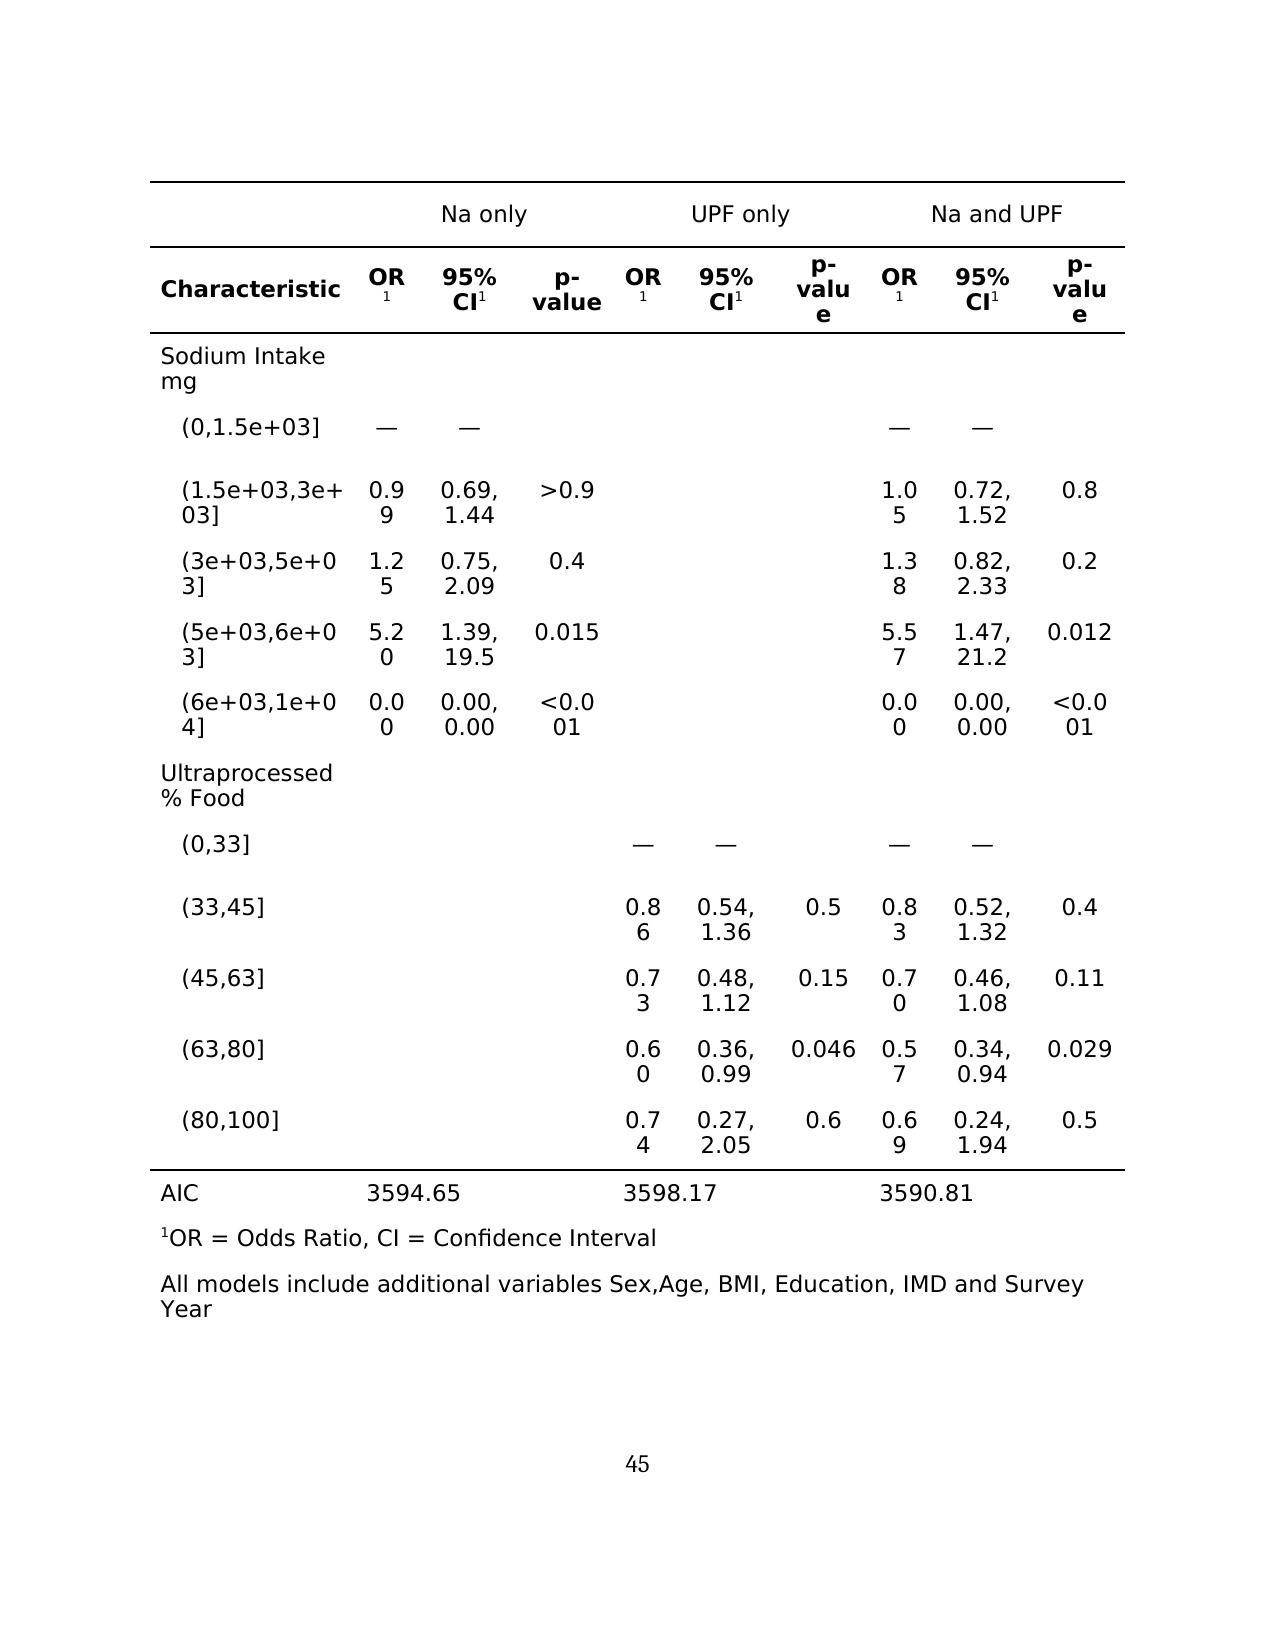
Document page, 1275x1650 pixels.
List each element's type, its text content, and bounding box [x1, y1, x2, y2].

table_cell 0.046 [778, 1027, 869, 1098]
table_cell 0.4 [1034, 885, 1125, 956]
table_cell 3598.17 [612, 1171, 869, 1216]
table_cell 0.86 [612, 885, 674, 956]
table_cell [674, 468, 778, 539]
table_cell [356, 822, 417, 885]
table_cell [521, 1098, 612, 1168]
table_cell 3590.81 [869, 1171, 1125, 1216]
table_cell <0.001 [521, 680, 612, 751]
table_cell [1034, 334, 1125, 404]
table_cell (6e+03,1e+04] [150, 680, 356, 751]
table_cell 0.73 [612, 956, 674, 1027]
table_cell [674, 751, 778, 822]
table_cell [417, 956, 521, 1027]
table_cell [674, 334, 778, 404]
table_cell (3e+03,5e+03] [150, 539, 356, 609]
table_cell 0.36, 0.99 [674, 1027, 778, 1098]
table_cell 0.029 [1034, 1027, 1125, 1098]
table_cell 1.38 [869, 539, 930, 609]
table_cell [356, 334, 417, 404]
table_cell — [417, 405, 521, 468]
table_header Na and UPF [869, 183, 1125, 246]
table_cell [521, 751, 612, 822]
table_cell [674, 405, 778, 468]
table_cell 0.015 [521, 610, 612, 680]
table_cell 1.47, 21.2 [930, 610, 1034, 680]
table_cell [356, 1027, 417, 1098]
table_cell [612, 334, 674, 404]
table_cell — [930, 405, 1034, 468]
table_cell [521, 822, 612, 885]
table_cell 0.52, 1.32 [930, 885, 1034, 956]
table_cell AIC [150, 1171, 356, 1216]
table_cell 0.00, 0.00 [417, 680, 521, 751]
table_header Na only [356, 183, 612, 246]
table_cell 3594.65 [356, 1171, 612, 1216]
table_header UPF only [612, 183, 869, 246]
table_header [150, 183, 356, 246]
table_cell OR1 [612, 248, 674, 332]
table_cell — [930, 822, 1034, 885]
table_cell 0.82, 2.33 [930, 539, 1034, 609]
table_cell [778, 680, 869, 751]
table_cell 0.46, 1.08 [930, 956, 1034, 1027]
table_cell [1034, 751, 1125, 822]
table_cell [356, 751, 417, 822]
table_cell 95% CI1 [930, 248, 1034, 332]
table_cell 0.48, 1.12 [674, 956, 778, 1027]
table_cell 95% CI1 [417, 248, 521, 332]
table_cell — [869, 822, 930, 885]
table_cell [778, 334, 869, 404]
table_cell [521, 956, 612, 1027]
table_cell [521, 334, 612, 404]
table_cell Sodium Intake mg [150, 334, 356, 404]
table_cell 0.00 [869, 680, 930, 751]
table_cell [417, 751, 521, 822]
table_cell [521, 405, 612, 468]
table_cell (80,100] [150, 1098, 356, 1168]
table_cell [356, 1098, 417, 1168]
table_cell 0.2 [1034, 539, 1125, 609]
table_cell 0.00 [356, 680, 417, 751]
table_cell p-value [521, 248, 612, 332]
table_cell 1.25 [356, 539, 417, 609]
table_cell [778, 539, 869, 609]
table_cell [612, 405, 674, 468]
table_cell 0.99 [356, 468, 417, 539]
table_cell Characteristic [150, 248, 356, 332]
table_cell — [612, 822, 674, 885]
table_cell [778, 822, 869, 885]
table_cell OR1 [869, 248, 930, 332]
table_cell 0.69, 1.44 [417, 468, 521, 539]
table_cell [674, 610, 778, 680]
table_cell (63,80] [150, 1027, 356, 1098]
table_cell [674, 539, 778, 609]
table_cell [612, 610, 674, 680]
table_cell 0.60 [612, 1027, 674, 1098]
table_cell 0.4 [521, 539, 612, 609]
table_cell [356, 956, 417, 1027]
table_cell (1.5e+03,3e+03] [150, 468, 356, 539]
table_cell 5.20 [356, 610, 417, 680]
table_cell p-value [778, 248, 869, 332]
table_cell 0.012 [1034, 610, 1125, 680]
table_cell 1OR = Odds Ratio, CI = Confidence Interval [150, 1216, 1125, 1262]
table_cell [417, 334, 521, 404]
table_cell [417, 885, 521, 956]
table_cell All models include additional variables Sex,Age, BMI, Education, IMD and Survey Year [150, 1262, 1125, 1333]
table_cell [612, 468, 674, 539]
table_cell [612, 680, 674, 751]
table_cell p-value [1034, 248, 1125, 332]
table_cell (0,1.5e+03] [150, 405, 356, 468]
table_cell 0.83 [869, 885, 930, 956]
table_cell 0.75, 2.09 [417, 539, 521, 609]
table_cell — [674, 822, 778, 885]
table_cell (45,63] [150, 956, 356, 1027]
table_cell [1034, 405, 1125, 468]
table_cell 0.8 [1034, 468, 1125, 539]
table_cell <0.001 [1034, 680, 1125, 751]
table_cell 0.5 [778, 885, 869, 956]
table_cell [417, 1027, 521, 1098]
table_cell — [869, 405, 930, 468]
table_cell — [356, 405, 417, 468]
table_cell Ultraprocessed % Food [150, 751, 356, 822]
table_cell [930, 751, 1034, 822]
table_cell (5e+03,6e+03] [150, 610, 356, 680]
table_cell (0,33] [150, 822, 356, 885]
table_cell OR1 [356, 248, 417, 332]
table_cell 0.6 [778, 1098, 869, 1168]
table_cell 0.15 [778, 956, 869, 1027]
table_cell [417, 1098, 521, 1168]
table_cell 0.00, 0.00 [930, 680, 1034, 751]
table_cell [356, 885, 417, 956]
table_cell 95% CI1 [674, 248, 778, 332]
table_cell 0.72, 1.52 [930, 468, 1034, 539]
table_cell (33,45] [150, 885, 356, 956]
table_cell 0.69 [869, 1098, 930, 1168]
table_cell 0.54, 1.36 [674, 885, 778, 956]
table_cell 0.34, 0.94 [930, 1027, 1034, 1098]
table_cell 0.74 [612, 1098, 674, 1168]
table_cell [521, 885, 612, 956]
table_cell [674, 680, 778, 751]
table_cell [869, 334, 930, 404]
table_cell >0.9 [521, 468, 612, 539]
table_cell [778, 405, 869, 468]
table_cell [521, 1027, 612, 1098]
table_cell 0.24, 1.94 [930, 1098, 1034, 1168]
table_cell 0.70 [869, 956, 930, 1027]
table_cell 0.27, 2.05 [674, 1098, 778, 1168]
table_cell [778, 610, 869, 680]
table_cell [930, 334, 1034, 404]
table_cell [612, 751, 674, 822]
table_cell [1034, 822, 1125, 885]
table_cell [612, 539, 674, 609]
table_cell [417, 822, 521, 885]
table_cell 1.05 [869, 468, 930, 539]
table_cell [778, 751, 869, 822]
table_cell 1.39, 19.5 [417, 610, 521, 680]
table_cell 0.11 [1034, 956, 1125, 1027]
table_cell 0.57 [869, 1027, 930, 1098]
table_cell 5.57 [869, 610, 930, 680]
table_cell [869, 751, 930, 822]
table_cell [778, 468, 869, 539]
table_cell 0.5 [1034, 1098, 1125, 1168]
